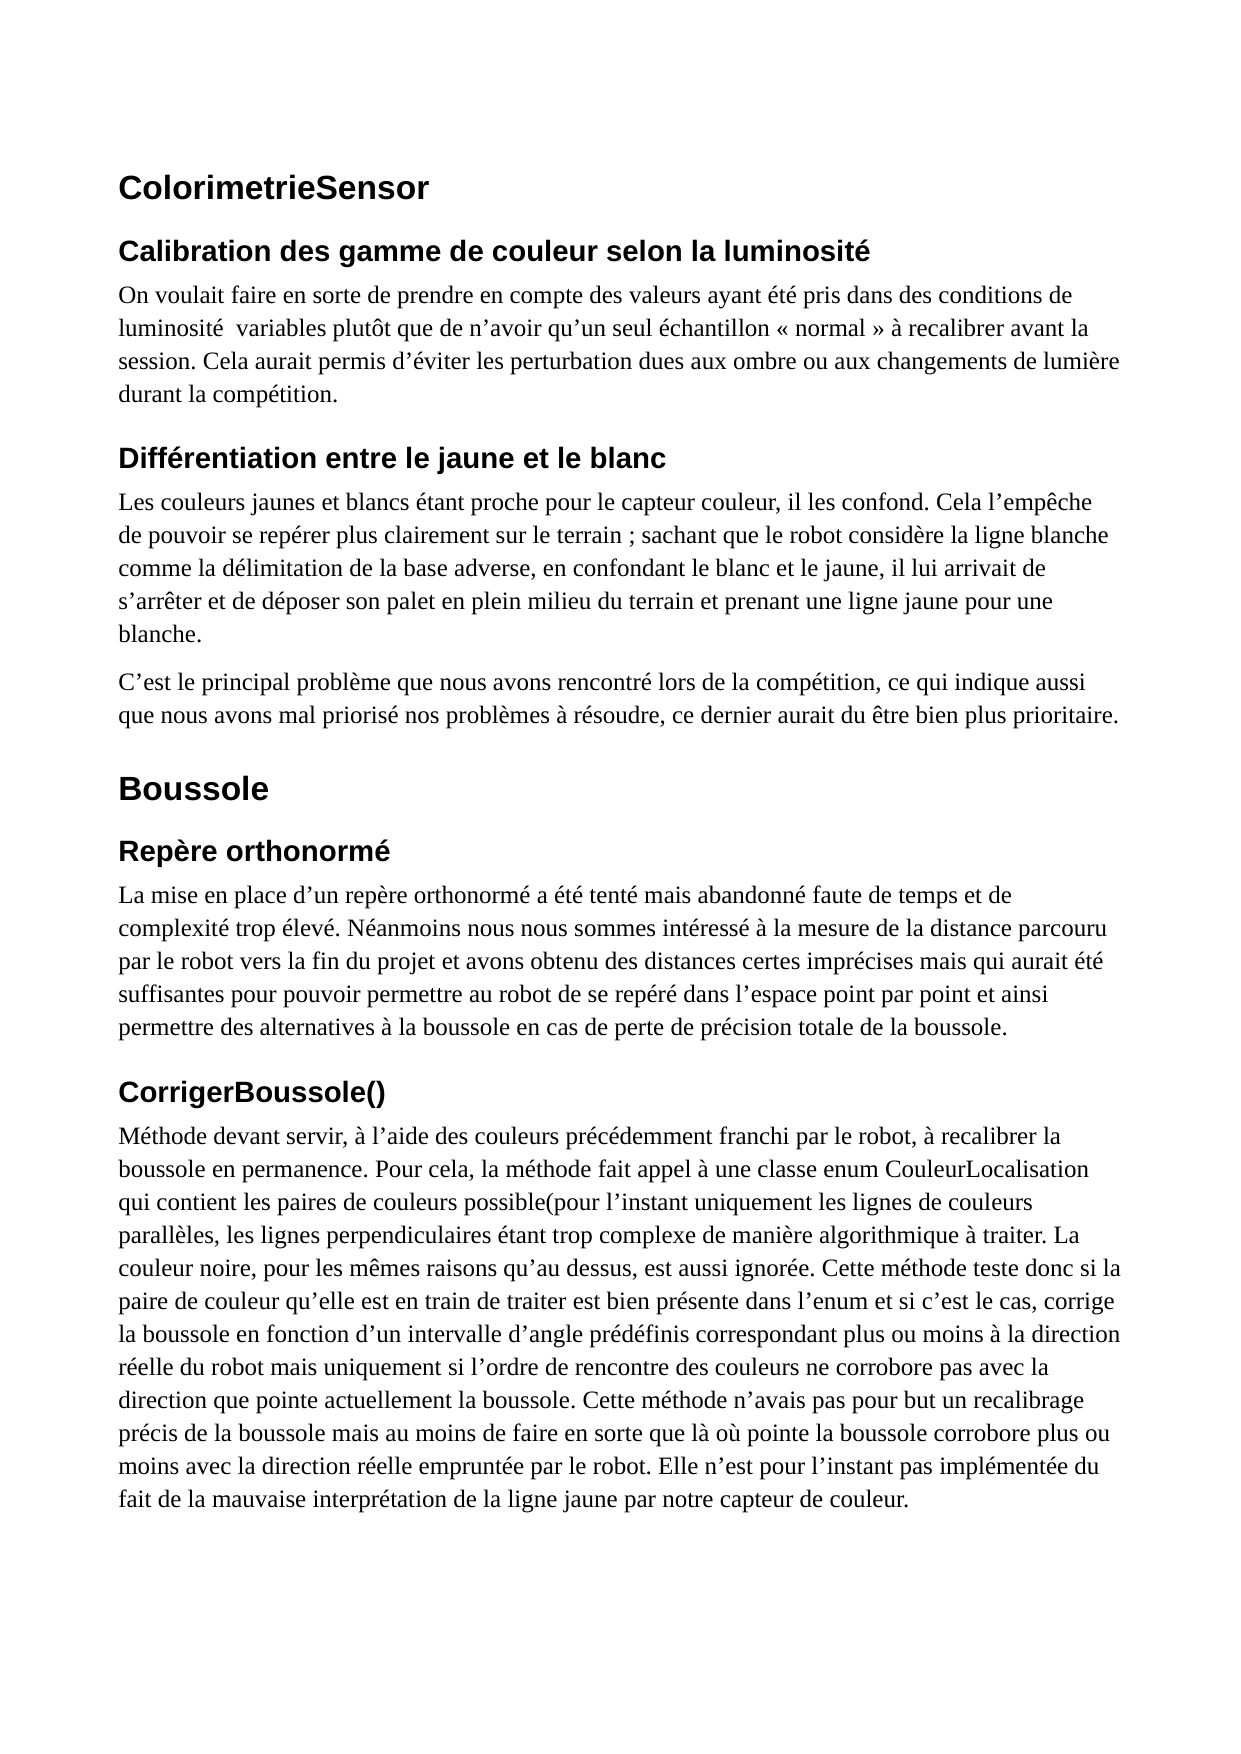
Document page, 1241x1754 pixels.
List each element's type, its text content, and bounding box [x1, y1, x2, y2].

text Les couleurs jaunes et blancs étant proche pour le capteur couleur, il les confond. Cela l’empêche de pouvoir se repérer plus clairement sur le terrain ; sachant que le robot considère la ligne blanche comme la délimitation de la base adverse, en confondant le blanc et le jaune, il lui arrivait de s’arrêter et de déposer son palet en plein milieu du terrain et prenant une ligne jaune pour une blanche. [118, 487, 1122, 648]
subtitle Calibration des gamme de couleur selon la luminosité [118, 233, 1122, 267]
subtitle CorrigerBoussole() [118, 1074, 1122, 1108]
subtitle ColorimetrieSensor [118, 168, 1122, 206]
subtitle Repère orthonormé [118, 834, 1122, 868]
text On voulait faire en sorte de prendre en compte des valeurs ayant été pris dans des conditions de luminosité variables plutôt que de n’avoir qu’un seul échantillon « normal » à recalibrer avant la session. Cela aurait permis d’éviter les perturbation dues aux ombre ou aux changements de lumière durant la compétition. [118, 280, 1122, 407]
text La mise en place d’un repère orthonormé a été tenté mais abandonné faute de temps et de complexité trop élevé. Néanmoins nous nous sommes intéressé à la mesure de la distance parcouru par le robot vers la fin du projet et avons obtenu des distances certes imprécises mais qui aurait été suffisantes pour pouvoir permettre au robot de se repéré dans l’espace point par point et ainsi permettre des alternatives à la boussole en cas de perte de précision totale de la boussole. [118, 880, 1122, 1041]
subtitle Différentiation entre le jaune et le blanc [118, 441, 1122, 475]
subtitle Boussole [118, 768, 1122, 807]
text C’est le principal problème que nous avons rencontré lors de la compétition, ce qui indique aussi que nous avons mal priorisé nos problèmes à résoudre, ce dernier aurait du être bien plus prioritaire. [118, 667, 1122, 729]
text Méthode devant servir, à l’aide des couleurs précédemment franchi par le robot, à recalibrer la boussole en permanence. Pour cela, la méthode fait appel à une classe enum CouleurLocalisation qui contient les paires de couleurs possible(pour l’instant uniquement les lignes de couleurs parallèles, les lignes perpendiculaires étant trop complexe de manière algorithmique à traiter. La couleur noire, pour les mêmes raisons qu’au dessus, est aussi ignorée. Cette méthode teste donc si la paire de couleur qu’elle est en train de traiter est bien présente dans l’enum et si c’est le cas, corrige la boussole en fonction d’un intervalle d’angle prédéfinis correspondant plus ou moins à la direction réelle du robot mais uniquement si l’ordre de rencontre des couleurs ne corrobore pas avec la direction que pointe actuellement la boussole. Cette méthode n’avais pas pour but un recalibrage précis de la boussole mais au moins de faire en sorte que là où pointe la boussole corrobore plus ou moins avec la direction réelle empruntée par le robot. Elle n’est pour l’instant pas implémentée du fait de la mauvaise interprétation de la ligne jaune par notre capteur de couleur. [118, 1121, 1122, 1513]
